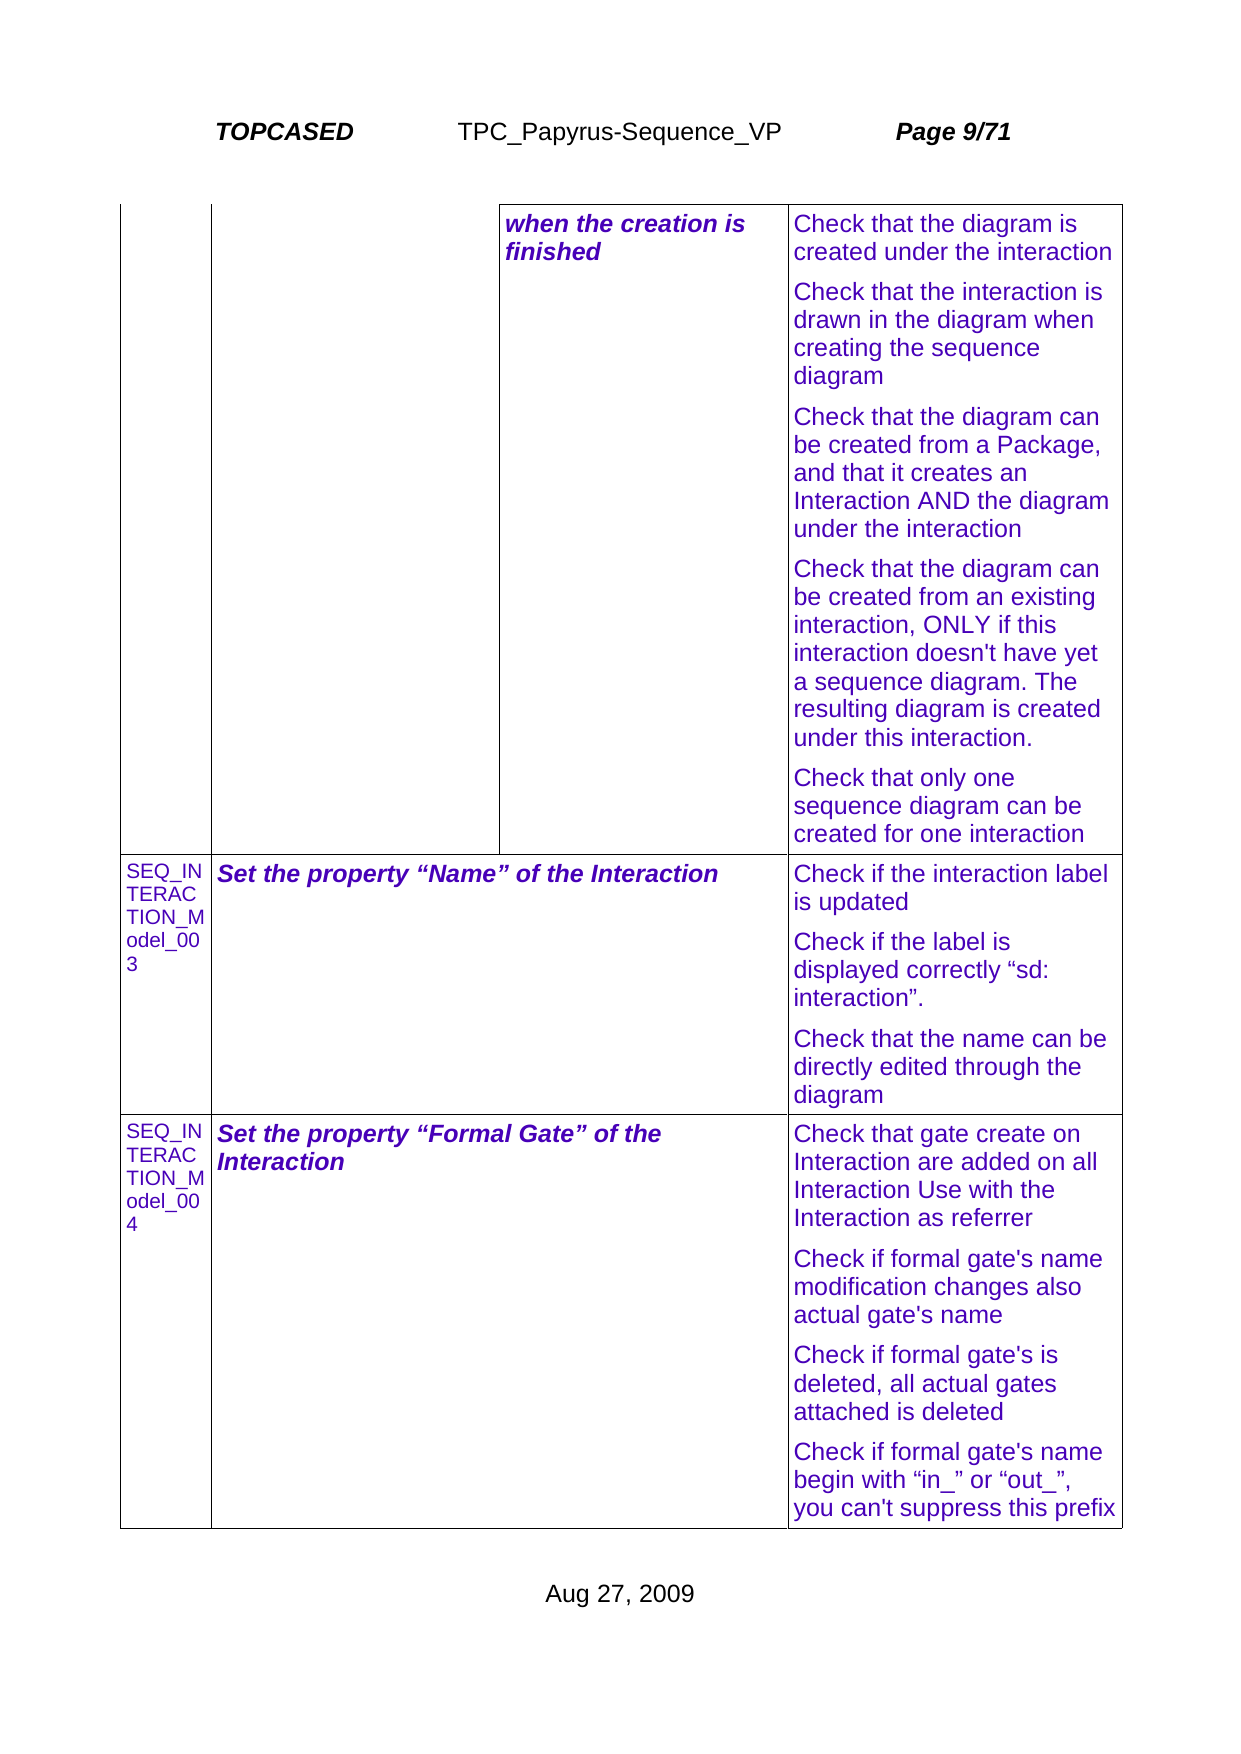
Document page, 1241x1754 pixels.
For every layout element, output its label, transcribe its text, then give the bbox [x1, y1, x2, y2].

table_cell SEQ_INTERACTION_Model_003 [121, 855, 211, 1114]
table_cell when the creation is finished [500, 205, 787, 854]
table_cell Check that the diagram is created under the interaction Check that the interaction is drawn in the diagram when creating the sequence diagram Check that the diagram can be created from a Package, and that it creates an Interaction AND the diagram under the interaction Check that the diagram can be created from an existing interaction, ONLY if this interaction doesn't have yet a sequence diagram. The resulting diagram is created under this interaction. Check that only one sequence diagram can be created for one interaction [789, 205, 1122, 854]
table_cell [212, 204, 499, 854]
table_cell [121, 204, 211, 854]
table_cell Set the property “Formal Gate” of the Interaction [212, 1115, 787, 1528]
table_cell Check if the interaction label is updated Check if the label is displayed correctly “sd: interaction”. Check that the name can be directly edited through the diagram [789, 855, 1122, 1114]
table_cell SEQ_INTERACTION_Model_004 [121, 1115, 211, 1528]
table_cell Check that gate create on Interaction are added on all Interaction Use with the Interaction as referrer Check if formal gate's name modification changes also actual gate's name Check if formal gate's is deleted, all actual gates attached is deleted Check if formal gate's name begin with “in_” or “out_”, you can't suppress this prefix [789, 1115, 1122, 1528]
table_cell Set the property “Name” of the Interaction [212, 855, 787, 1114]
